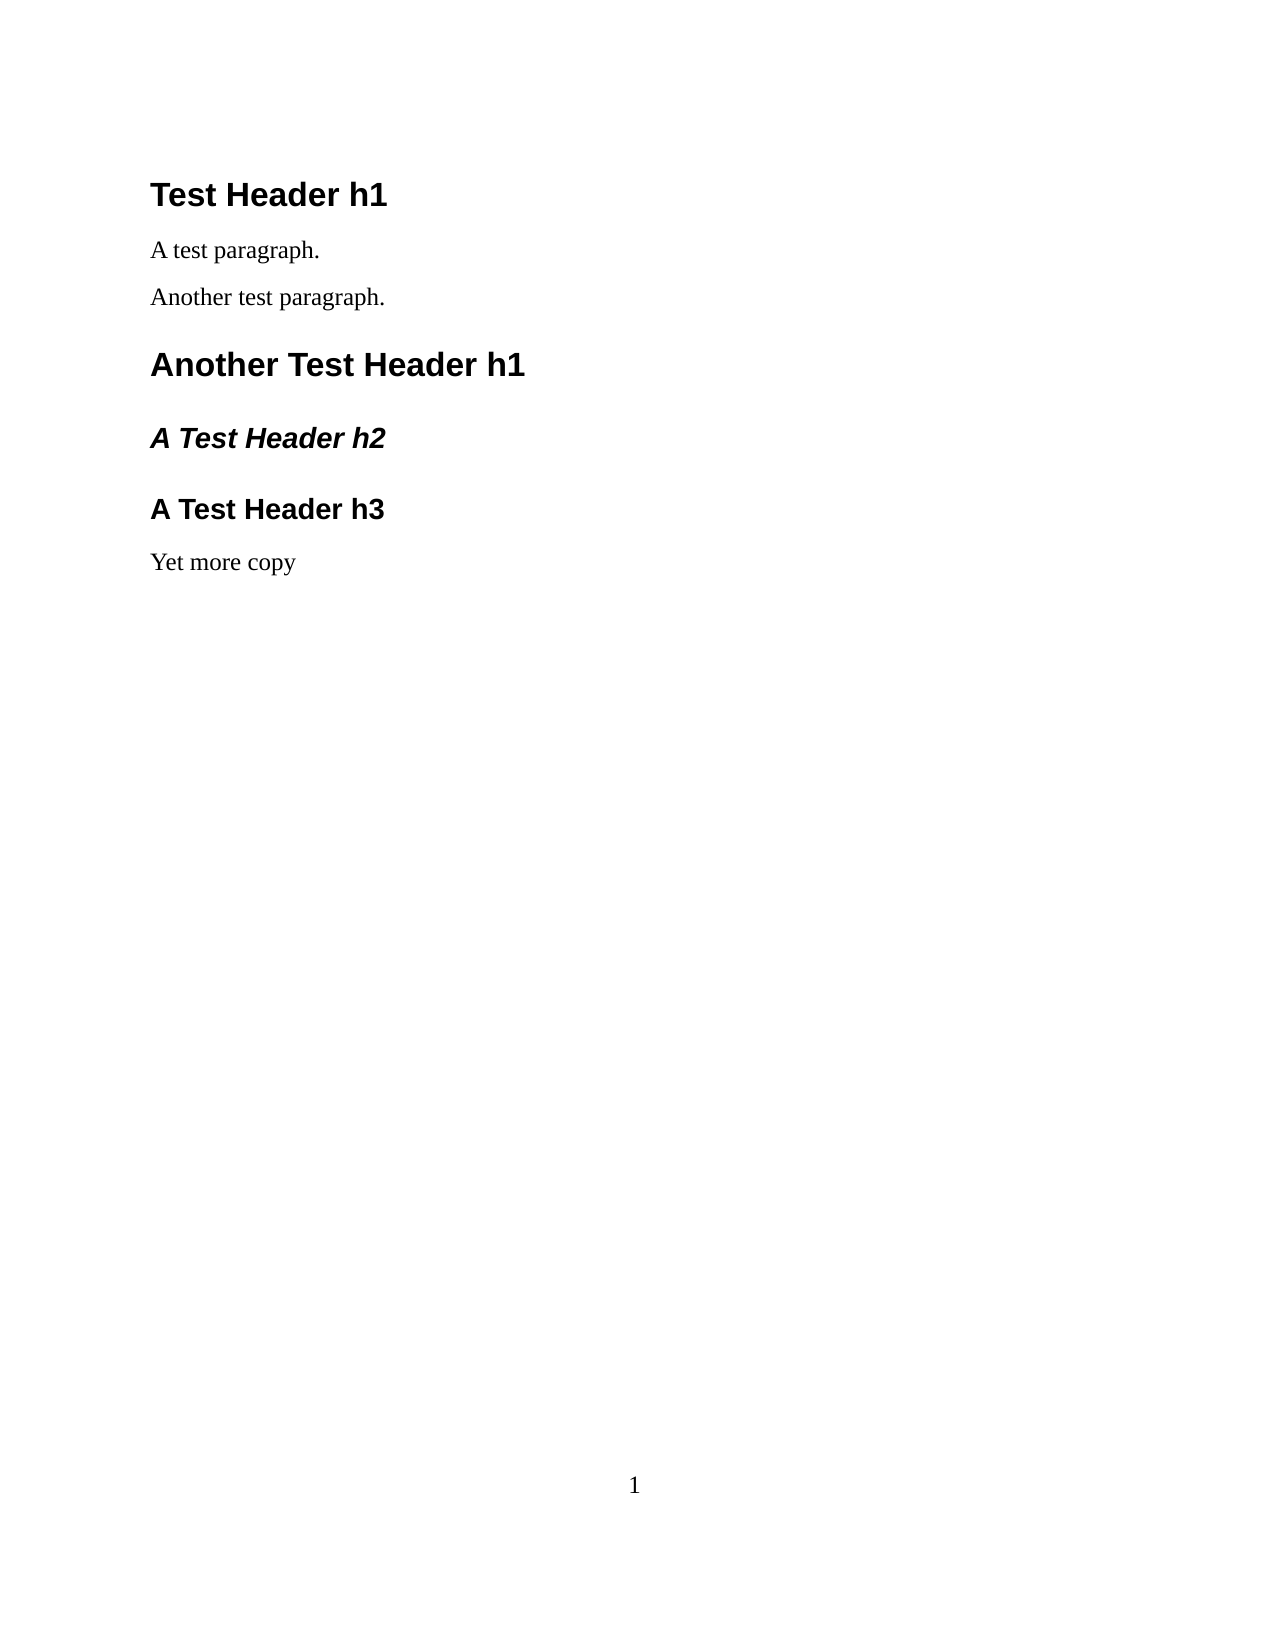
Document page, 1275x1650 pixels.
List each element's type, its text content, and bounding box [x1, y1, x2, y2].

subtitle A Test Header h3 [150, 492, 1125, 525]
subtitle Test Header h1 [150, 175, 1125, 214]
subtitle Another Test Header h1 [150, 344, 1125, 383]
subtitle A Test Header h2 [150, 421, 1125, 454]
text Another test paragraph. [150, 282, 1125, 311]
text A test paragraph. [150, 235, 1125, 264]
text Yet more copy [150, 547, 1125, 575]
